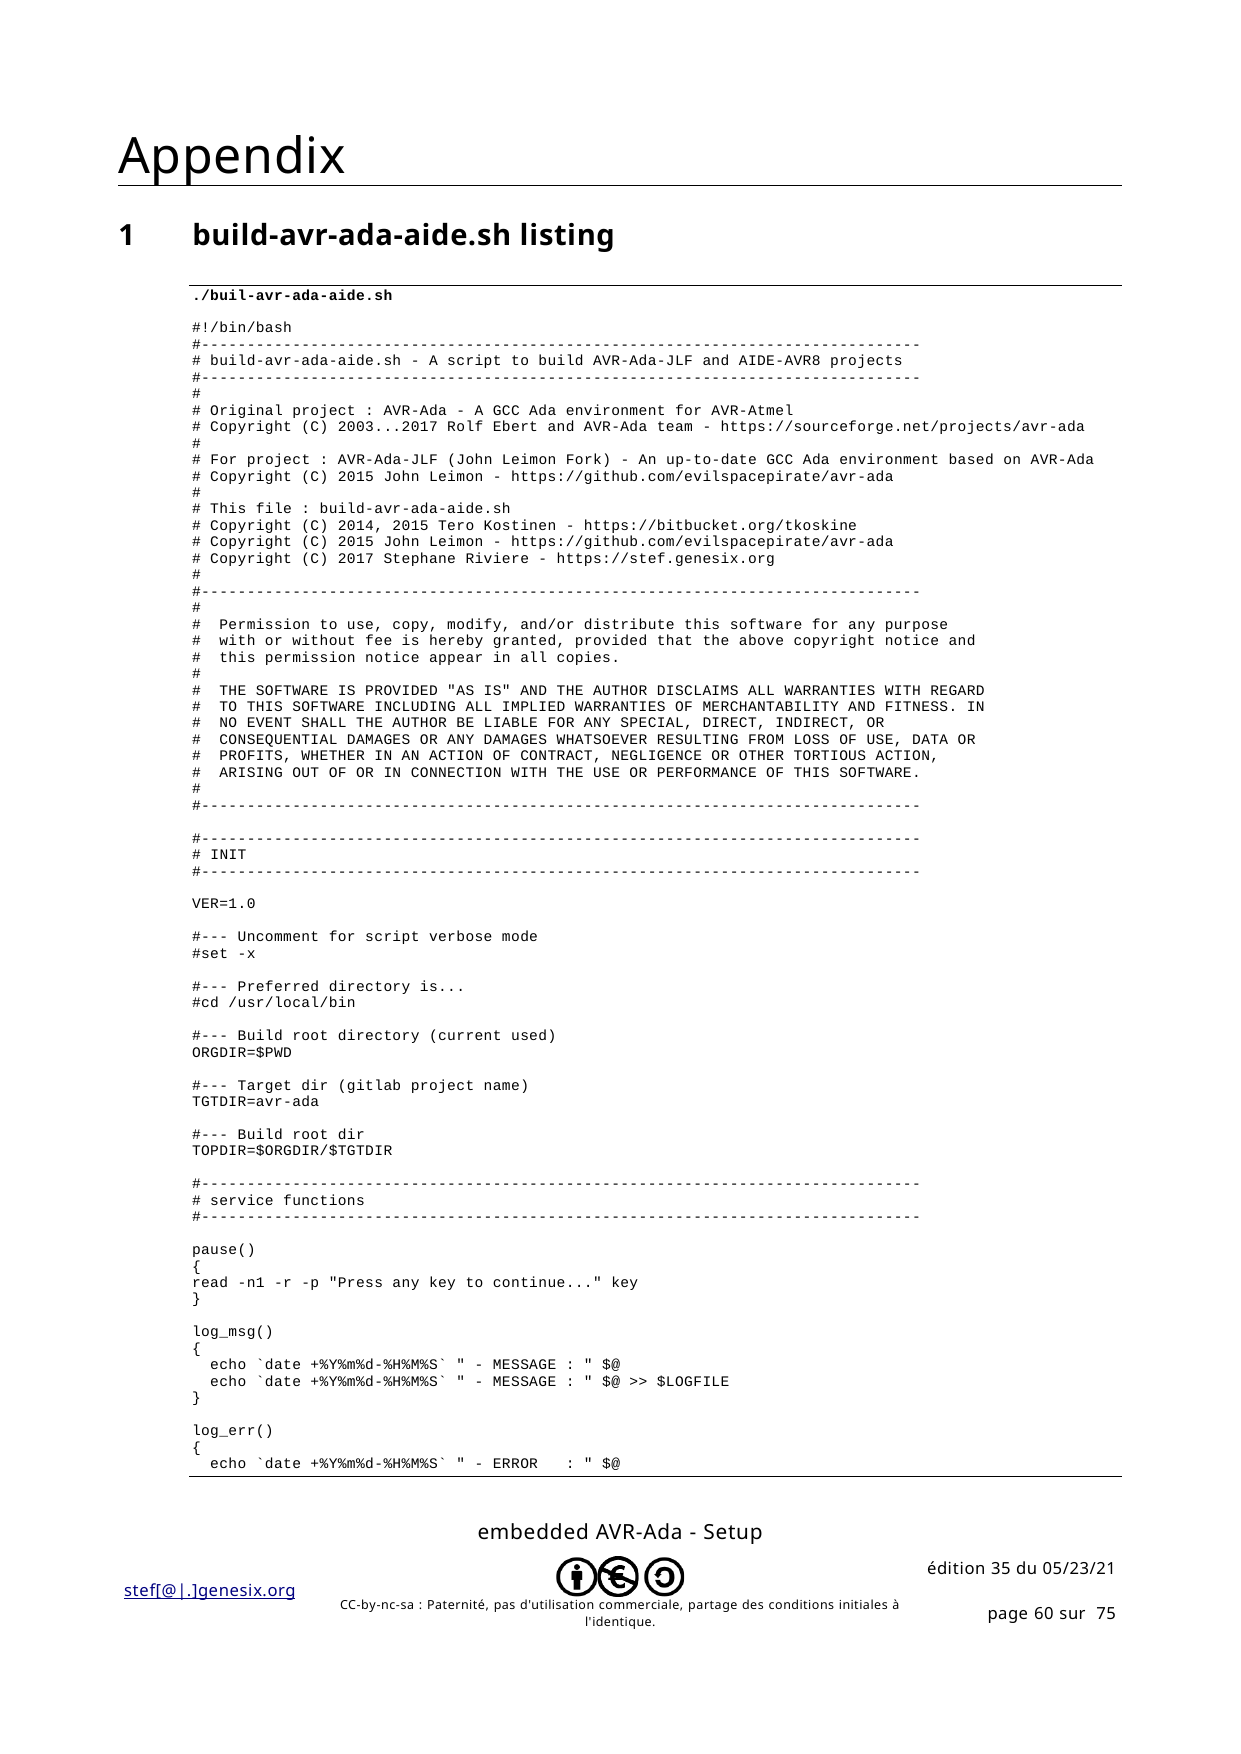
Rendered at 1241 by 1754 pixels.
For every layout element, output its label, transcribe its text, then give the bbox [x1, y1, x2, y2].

list # CONSEQUENTIAL DAMAGES OR ANY DAMAGES WHATSOEVER RESULTING FROM LOSS OF USE, DATA OR [189, 729, 1122, 746]
list # Permission to use, copy, modify, and/or distribute this software for any purpose [189, 614, 1122, 631]
list { [189, 1437, 1122, 1453]
list # [189, 598, 1122, 614]
list } [189, 1289, 1122, 1308]
list #cd /usr/local/bin [189, 993, 1122, 1012]
list #------------------------------------------------------------------------------- [189, 828, 1122, 844]
picture [643, 1556, 685, 1597]
list # Copyright (C) 2017 Stephane Riviere - https://stef.genesix.org [189, 548, 1122, 565]
list # [189, 565, 1122, 581]
subtitle build-avr-ada-aide.sh listing [118, 214, 1122, 254]
list # ARISING OUT OF OR IN CONNECTION WITH THE USE OR PERFORMANCE OF THIS SOFTWARE. [189, 762, 1122, 779]
list # THE SOFTWARE IS PROVIDED "AS IS" AND THE AUTHOR DISCLAIMS ALL WARRANTIES WITH REGARD [189, 680, 1122, 696]
list # Copyright (C) 2014, 2015 Tero Kostinen - https://bitbucket.org/tkoskine [189, 515, 1122, 532]
list #------------------------------------------------------------------------------- [189, 581, 1122, 598]
list # For project : AVR-Ada-JLF (John Leimon Fork) - An up-to-date GCC Ada environment based on AVR-Ada [189, 449, 1122, 466]
list log_msg() [189, 1322, 1122, 1338]
list ORGDIR=$PWD [189, 1042, 1122, 1061]
list echo `date +%Y%m%d-%H%M%S` " - MESSAGE : " $@ [189, 1355, 1122, 1371]
list # service functions [189, 1190, 1122, 1207]
list # build-avr-ada-aide.sh - A script to build AVR-Ada-JLF and AIDE-AVR8 projects [189, 351, 1122, 367]
list } [189, 1388, 1122, 1407]
list # TO THIS SOFTWARE INCLUDING ALL IMPLIED WARRANTIES OF MERCHANTABILITY AND FITNESS. IN [189, 696, 1122, 713]
list # with or without fee is hereby granted, provided that the above copyright notice and [189, 631, 1122, 647]
list # [189, 482, 1122, 499]
list echo `date +%Y%m%d-%H%M%S` " - ERROR : " $@ [189, 1453, 1122, 1476]
list # NO EVENT SHALL THE AUTHOR BE LIABLE FOR ANY SPECIAL, DIRECT, INDIRECT, OR [189, 713, 1122, 729]
list #--- Build root dir [189, 1124, 1122, 1141]
list # INIT [189, 844, 1122, 861]
list read -n1 -r -p "Press any key to continue..." key [189, 1272, 1122, 1289]
list TOPDIR=$ORGDIR/$TGTDIR [189, 1141, 1122, 1160]
list # [189, 384, 1122, 400]
list #------------------------------------------------------------------------------- [189, 367, 1122, 384]
list #--- Build root directory (current used) [189, 1026, 1122, 1042]
list #------------------------------------------------------------------------------- [189, 1207, 1122, 1226]
list # PROFITS, WHETHER IN AN ACTION OF CONTRACT, NEGLIGENCE OR OTHER TORTIOUS ACTION, [189, 746, 1122, 762]
list # [189, 779, 1122, 795]
list #------------------------------------------------------------------------------- [189, 1174, 1122, 1190]
list # this permission notice appear in all copies. [189, 647, 1122, 663]
list # Original project : AVR-Ada - A GCC Ada environment for AVR-Atmel [189, 400, 1122, 417]
list echo `date +%Y%m%d-%H%M%S` " - MESSAGE : " $@ >> $LOGFILE [189, 1371, 1122, 1388]
list log_err() [189, 1421, 1122, 1437]
list pause() [189, 1239, 1122, 1256]
list # This file : build-avr-ada-aide.sh [189, 499, 1122, 515]
list #------------------------------------------------------------------------------- [189, 795, 1122, 814]
list #--- Target dir (gitlab project name) [189, 1075, 1122, 1091]
list #------------------------------------------------------------------------------- [189, 334, 1122, 351]
list # Copyright (C) 2015 John Leimon - https://github.com/evilspacepirate/avr-ada [189, 466, 1122, 482]
list { [189, 1338, 1122, 1355]
list # [189, 663, 1122, 680]
list ./buil-avr-ada-aide.sh #!/bin/bash [189, 286, 1122, 334]
picture [555, 1556, 639, 1597]
list #------------------------------------------------------------------------------- [189, 861, 1122, 880]
list #--- Uncomment for script verbose mode [189, 927, 1122, 943]
list VER=1.0 [189, 894, 1122, 913]
list # Copyright (C) 2003...2017 Rolf Ebert and AVR-Ada team - https://sourceforge.net/projects/avr-ada [189, 417, 1122, 433]
list #set -x [189, 943, 1122, 963]
list { [189, 1256, 1122, 1272]
list #--- Preferred directory is... [189, 976, 1122, 993]
list # Copyright (C) 2015 John Leimon - https://github.com/evilspacepirate/avr-ada [189, 532, 1122, 548]
subtitle Appendix [118, 118, 1122, 185]
list TGTDIR=avr-ada [189, 1091, 1122, 1111]
list # [189, 433, 1122, 449]
